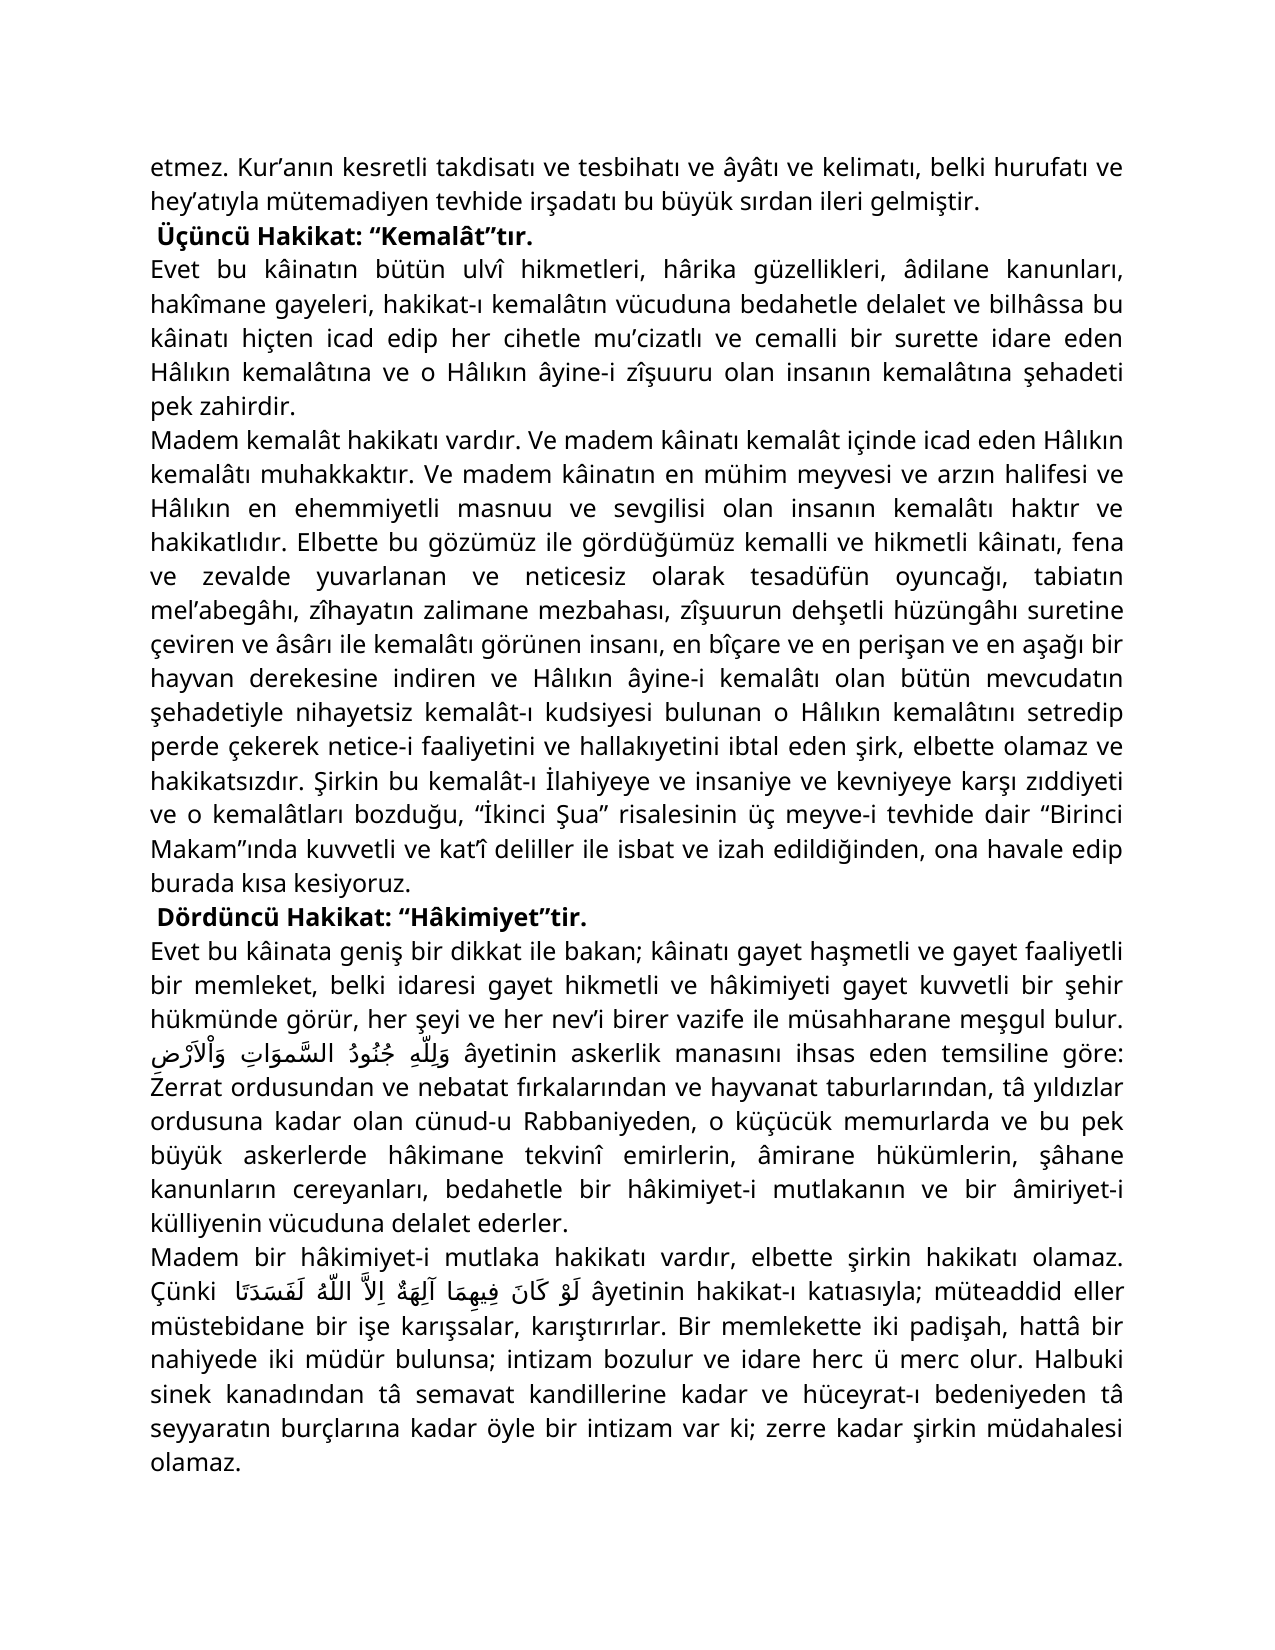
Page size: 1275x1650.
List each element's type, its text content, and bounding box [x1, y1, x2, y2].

text etmez. Kur’anın kesretli takdisatı ve tesbihatı ve âyâtı ve kelimatı, belki hurufatı ve hey’atıyla mütemadiyen tevhide irşadatı bu büyük sırdan ileri gelmiştir. [150, 150, 1125, 218]
text Dördüncü Hakikat: “Hâkimiyet”tir. [150, 899, 1125, 933]
text Madem kemalât hakikatı vardır. Ve madem kâinatı kemalât içinde icad eden Hâlıkın kemalâtı muhakkaktır. Ve madem kâinatın en mühim meyvesi ve arzın halifesi ve Hâlıkın en ehemmiyetli masnuu ve sevgilisi olan insanın kemalâtı haktır ve hakikatlıdır. Elbette bu gözümüz ile gördüğümüz kemalli ve hikmetli kâinatı, fena ve zevalde yuvarlanan ve neticesiz olarak tesadüfün oyuncağı, tabiatın mel’abegâhı, zîhayatın zalimane mezbahası, zîşuurun dehşetli hüzüngâhı suretine çeviren ve âsârı ile kemalâtı görünen insanı, en bîçare ve en perişan ve en aşağı bir hayvan derekesine indiren ve Hâlıkın âyine-i kemalâtı olan bütün mevcudatın şehadetiyle nihayetsiz kemalât-ı kudsiyesi bulunan o Hâlıkın kemalâtını setredip perde çekerek netice-i faaliyetini ve hallakıyetini ibtal eden şirk, elbette olamaz ve hakikatsızdır. Şirkin bu kemalât-ı İlahiyeye ve insaniye ve kevniyeye karşı zıddiyeti ve o kemalâtları bozduğu, “İkinci Şua” risalesinin üç meyve-i tevhide dair “Birinci Makam”ında kuvvetli ve kat’î deliller ile isbat ve izah edildiğinden, ona havale edip burada kısa kesiyoruz. [150, 422, 1125, 899]
text Üçüncü Hakikat: “Kemalât”tır. [150, 218, 1125, 252]
text Madem bir hâkimiyet-i mutlaka hakikatı vardır, elbette şirkin hakikatı olamaz. Çünki لَوْ كَانَ فِيهِمَا آلِهَةٌ اِلاَّ اللّهُ لَفَسَدَتَا âyetinin hakikat-ı katıasıyla; müteaddid eller müstebidane bir işe karışsalar, karıştırırlar. Bir memlekette iki padişah, hattâ bir nahiyede iki müdür bulunsa; intizam bozulur ve idare herc ü merc olur. Halbuki sinek kanadından tâ semavat kandillerine kadar ve hüceyrat-ı bedeniyeden tâ seyyaratın burçlarına kadar öyle bir intizam var ki; zerre kadar şirkin müdahalesi olamaz. [150, 1240, 1125, 1478]
text Evet bu kâinatın bütün ulvî hikmetleri, hârika güzellikleri, âdilane kanunları, hakîmane gayeleri, hakikat-ı kemalâtın vücuduna bedahetle delalet ve bilhâssa bu kâinatı hiçten icad edip her cihetle mu’cizatlı ve cemalli bir surette idare eden Hâlıkın kemalâtına ve o Hâlıkın âyine-i zîşuuru olan insanın kemalâtına şehadeti pek zahirdir. [150, 252, 1125, 422]
text Evet bu kâinata geniş bir dikkat ile bakan; kâinatı gayet haşmetli ve gayet faaliyetli bir memleket, belki idaresi gayet hikmetli ve hâkimiyeti gayet kuvvetli bir şehir hükmünde görür, her şeyi ve her nev’i birer vazife ile müsahharane meşgul bulur. وَلِلّهِ جُنُودُ السَّموَاتِ وَاْلاَرْضِ âyetinin askerlik manasını ihsas eden temsiline göre: Zerrat ordusundan ve nebatat fırkalarından ve hayvanat taburlarından, tâ yıldızlar ordusuna kadar olan cünud-u Rabbaniyeden, o küçücük memurlarda ve bu pek büyük askerlerde hâkimane tekvinî emirlerin, âmirane hükümlerin, şâhane kanunların cereyanları, bedahetle bir hâkimiyet-i mutlakanın ve bir âmiriyet-i külliyenin vücuduna delalet ederler. [150, 933, 1125, 1240]
